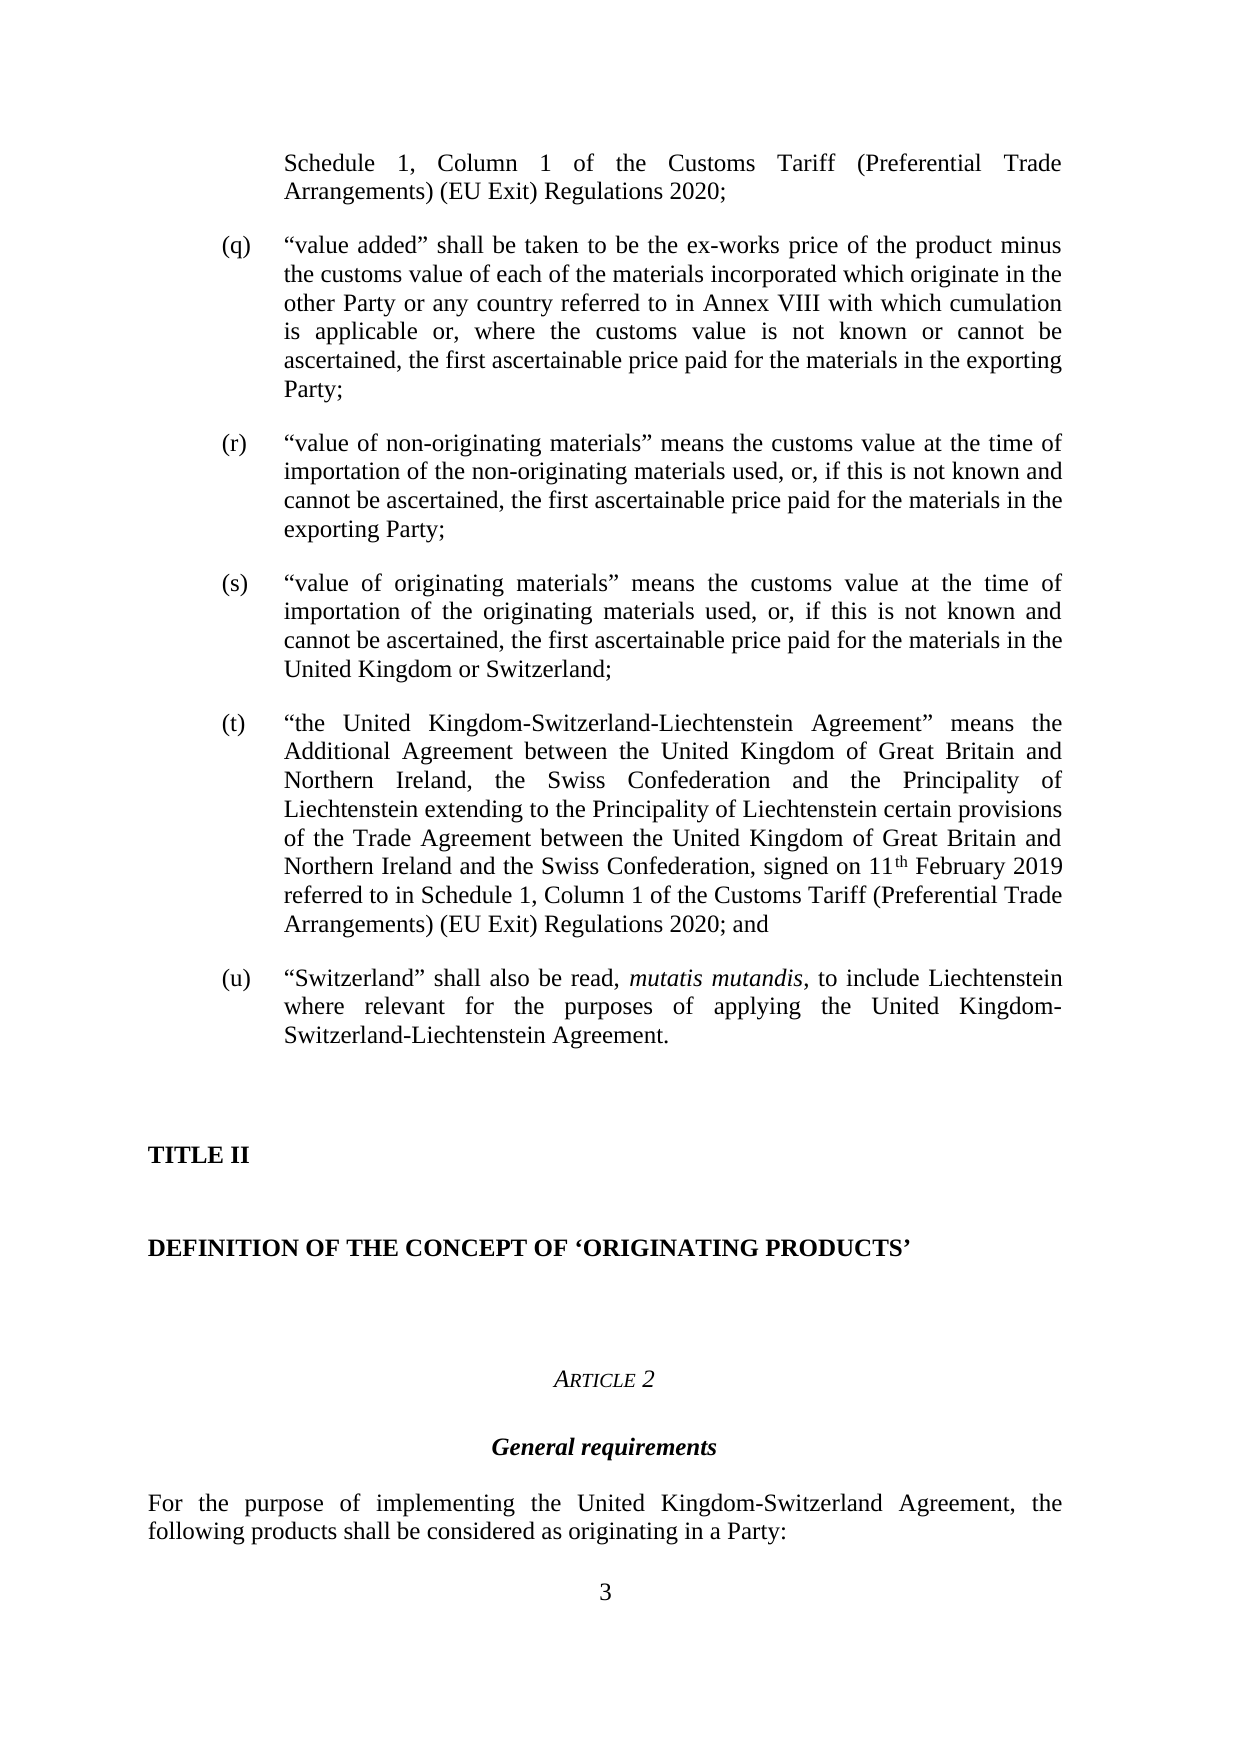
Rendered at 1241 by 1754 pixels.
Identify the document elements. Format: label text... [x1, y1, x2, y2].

list (q) “value added” shall be taken to be the ex-works price of the product minus the customs value of each of the materials incorporated which originate in the other Party or any country referred to in Annex VIII with which cumulation is applicable or, where the customs value is not known or cannot be ascertained, the first ascertainable price paid for the materials in the exporting Party; [222, 230, 1063, 403]
title DEFINITION OF THE CONCEPT OF ‘originating Products’ [148, 1233, 1063, 1262]
title TITLE II [148, 1140, 1063, 1169]
text Article 2 [148, 1364, 1063, 1393]
text General requirements [148, 1432, 1063, 1461]
list (t) “the United Kingdom-Switzerland-Liechtenstein Agreement” means the Additional Agreement between the United Kingdom of Great Britain and Northern Ireland, the Swiss Confederation and the Principality of Liechtenstein extending to the Principality of Liechtenstein certain provisions of the Trade Agreement between the United Kingdom of Great Britain and Northern Ireland and the Swiss Confederation, signed on 11th February 2019 referred to in Schedule 1, Column 1 of the Customs Tariff (Preferential Trade Arrangements) (EU Exit) Regulations 2020; and [222, 708, 1063, 938]
list (s) “value of originating materials” means the customs value at the time of importation of the originating materials used, or, if this is not known and cannot be ascertained, the first ascertainable price paid for the materials in the United Kingdom or Switzerland; [222, 568, 1063, 683]
list For the purpose of implementing the United Kingdom-Switzerland Agreement, the following products shall be considered as originating in a Party: [148, 1488, 1063, 1545]
list Schedule 1, Column 1 of the Customs Tariff (Preferential Trade Arrangements) (EU Exit) Regulations 2020; [222, 148, 1063, 205]
list (u) “Switzerland” shall also be read, mutatis mutandis, to include Liechtenstein where relevant for the purposes of applying the United Kingdom-Switzerland-Liechtenstein Agreement. [222, 963, 1063, 1049]
list (r) “value of non-originating materials” means the customs value at the time of importation of the non-originating materials used, or, if this is not known and cannot be ascertained, the first ascertainable price paid for the materials in the exporting Party; [222, 428, 1063, 543]
